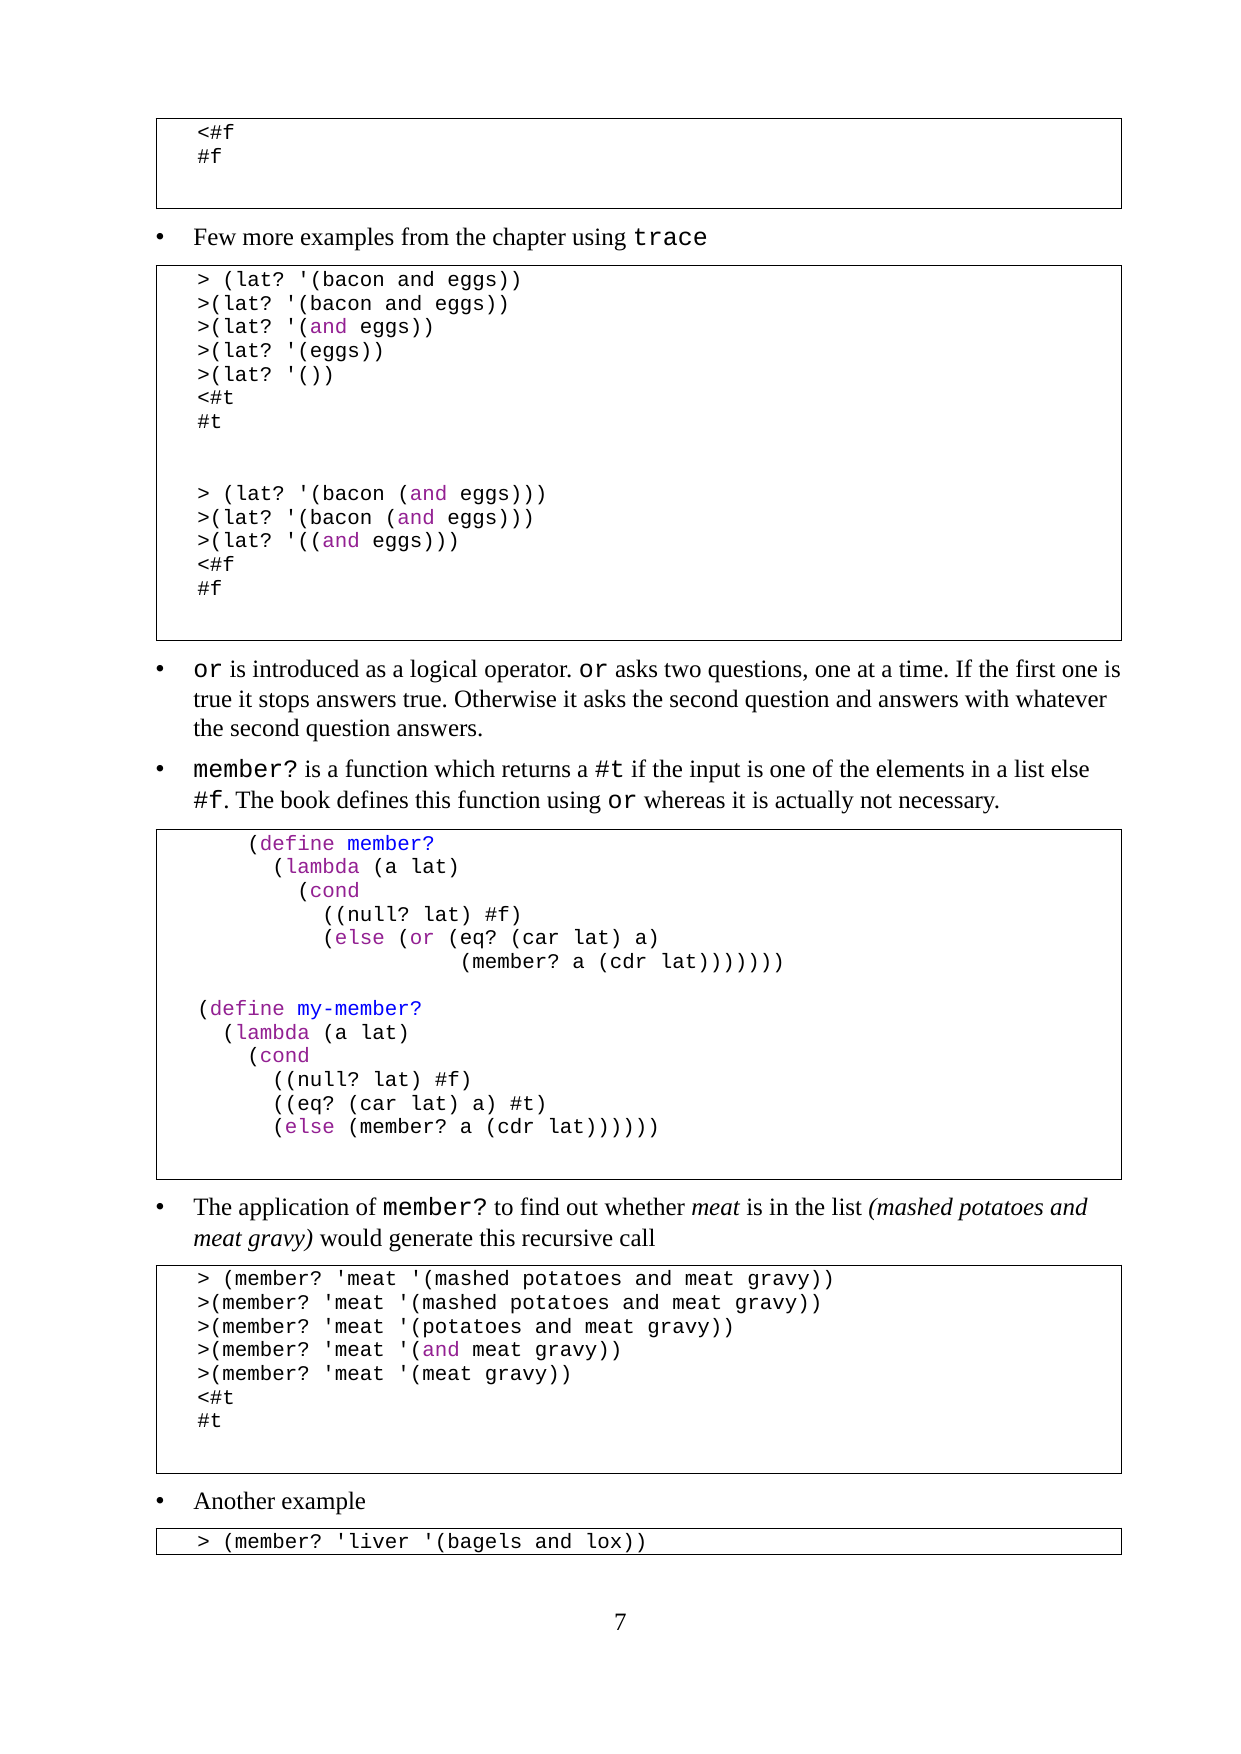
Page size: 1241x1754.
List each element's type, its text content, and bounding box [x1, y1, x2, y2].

list <#t [157, 383, 1121, 407]
list >(member? 'meat '(and meat gravy)) [157, 1335, 1121, 1359]
list >(lat? '(and eggs)) [157, 312, 1121, 336]
list <#f [157, 550, 1121, 574]
list (lambda (a lat) [157, 1018, 1121, 1041]
list #f [157, 574, 1121, 601]
list Another example [156, 1486, 1122, 1515]
list or is introduced as a logical operator. or asks two questions, one at a time. If the first one is true it stops answers true. Otherwise it asks the second question and answers with whatever the second question answers. [156, 654, 1122, 742]
list >(member? 'meat '(meat gravy)) [157, 1359, 1121, 1383]
list > (member? 'liver '(bagels and lox)) [157, 1529, 1121, 1554]
list > (lat? '(bacon (and eggs))) [157, 479, 1121, 503]
list (lambda (a lat) [157, 852, 1121, 876]
list (cond [157, 1041, 1121, 1065]
list ((eq? (car lat) a) #t) [157, 1089, 1121, 1112]
list (cond [157, 876, 1121, 899]
list The application of member? to find out whether meat is in the list (mashed potatoes and meat gravy) would generate this recursive call [156, 1192, 1122, 1252]
list (else (or (eq? (car lat) a) [157, 923, 1121, 947]
list #t [157, 1406, 1121, 1434]
list (else (member? a (cdr lat)))))) [157, 1112, 1121, 1140]
list member? is a function which returns a #t if the input is one of the elements in a list else #f. The book defines this function using or whereas it is actually not necessary. [156, 754, 1122, 816]
list >(member? 'meat '(mashed potatoes and meat gravy)) [157, 1288, 1121, 1312]
list (member? a (cdr lat))))))) [157, 947, 1121, 971]
list ((null? lat) #f) [157, 899, 1121, 923]
list (define member? [157, 830, 1121, 852]
list ((null? lat) #f) [157, 1065, 1121, 1089]
list >(lat? '(eggs)) [157, 336, 1121, 360]
list (define my-member? [157, 994, 1121, 1018]
list #f [157, 142, 1121, 169]
list > (member? 'meat '(mashed potatoes and meat gravy)) [157, 1266, 1121, 1288]
list <#f [157, 119, 1121, 142]
list >(lat? '(bacon (and eggs))) [157, 503, 1121, 526]
list >(lat? '((and eggs))) [157, 526, 1121, 550]
list <#t [157, 1383, 1121, 1406]
list >(lat? '(bacon and eggs)) [157, 289, 1121, 312]
list #t [157, 407, 1121, 434]
list >(lat? '()) [157, 360, 1121, 383]
list >(member? 'meat '(potatoes and meat gravy)) [157, 1312, 1121, 1335]
list Few more examples from the chapter using trace [156, 222, 1122, 253]
list > (lat? '(bacon and eggs)) [157, 266, 1121, 289]
